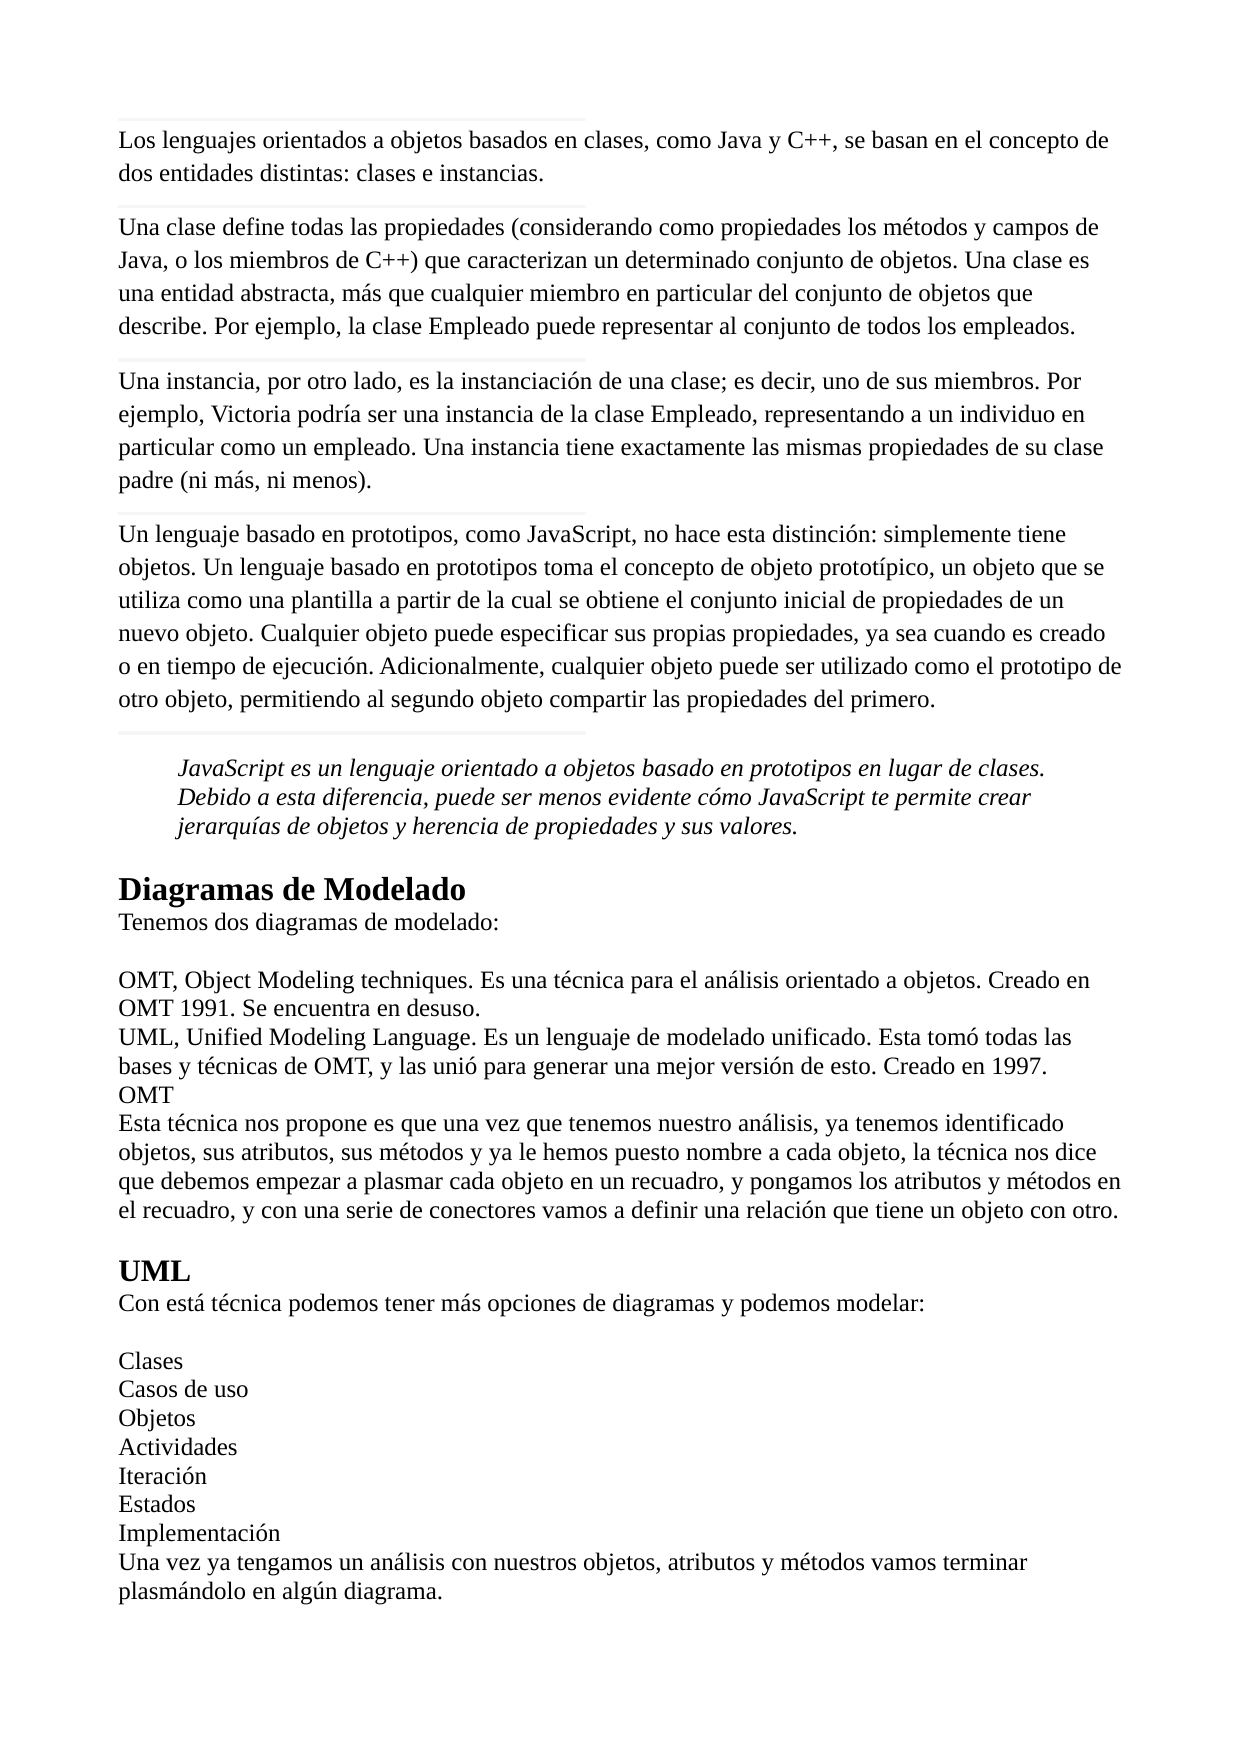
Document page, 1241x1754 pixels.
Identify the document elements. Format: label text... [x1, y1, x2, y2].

text Los lenguajes orientados a objetos basados en clases, como Java y C++, se basan en el concepto de dos entidades distintas: clases e instancias. [118, 118, 1122, 187]
text OMT [118, 1080, 1122, 1108]
text Estados [118, 1489, 1122, 1518]
text Una instancia, por otro lado, es la instanciación de una clase; es decir, uno de sus miembros. Por ejemplo, Victoria podría ser una instancia de la clase Empleado, representando a un individuo en particular como un empleado. Una instancia tiene exactamente las mismas propiedades de su clase padre (ni más, ni menos). [118, 359, 1122, 493]
text OMT, Object Modeling techniques. Es una técnica para el análisis orientado a objetos. Creado en OMT 1991. Se encuentra en desuso. [118, 965, 1122, 1022]
text JavaScript es un lenguaje orientado a objetos basado en prototipos en lugar de clases. Debido a esta diferencia, puede ser menos evidente cómo JavaScript te permite crear jerarquías de objetos y herencia de propiedades y sus valores. [177, 753, 1063, 839]
text Clases [118, 1346, 1122, 1374]
text Con está técnica podemos tener más opciones de diagramas y podemos modelar: [118, 1288, 1122, 1317]
text Implementación [118, 1518, 1122, 1547]
text Objetos [118, 1403, 1122, 1432]
text Actividades [118, 1432, 1122, 1461]
picture [118, 358, 586, 362]
text UML, Unified Modeling Language. Es un lenguaje de modelado unificado. Esta tomó todas las bases y técnicas de OMT, y las unió para generar una mejor versión de esto. Creado en 1997. [118, 1022, 1122, 1080]
text Casos de uso [118, 1374, 1122, 1403]
text Esta técnica nos propone es que una vez que tenemos nuestro análisis, ya tenemos identificado objetos, sus atributos, sus métodos y ya le hemos puesto nombre a cada objeto, la técnica nos dice que debemos empezar a plasmar cada objeto en un recuadro, y pongamos los atributos y métodos en el recuadro, y con una serie de conectores vamos a definir una relación que tiene un objeto con otro. [118, 1108, 1122, 1223]
text Tenemos dos diagramas de modelado: [118, 907, 1122, 936]
picture [118, 731, 586, 735]
text Una vez ya tengamos un análisis con nuestros objetos, atributos y métodos vamos terminar plasmándolo en algún diagrama. [118, 1547, 1122, 1604]
text Iteración [118, 1461, 1122, 1489]
text Un lenguaje basado en prototipos, como JavaScript, no hace esta distinción: simplemente tiene objetos. Un lenguaje basado en prototipos toma el concepto de objeto prototípico, un objeto que se utiliza como una plantilla a partir de la cual se obtiene el conjunto inicial de propiedades de un nuevo objeto. Cualquier objeto puede especificar sus propias propiedades, ya sea cuando es creado o en tiempo de ejecución. Adicionalmente, cualquier objeto puede ser utilizado como el prototipo de otro objeto, permitiendo al segundo objeto compartir las propiedades del primero. [118, 512, 1122, 713]
text Una clase define todas las propiedades (considerando como propiedades los métodos y campos de Java, o los miembros de C++) que caracterizan un determinado conjunto de objetos. Una clase es una entidad abstracta, más que cualquier miembro en particular del conjunto de objetos que describe. Por ejemplo, la clase Empleado puede representar al conjunto de todos los empleados. [118, 206, 1122, 340]
text UML [118, 1252, 1122, 1288]
text Diagramas de Modelado [118, 869, 1122, 907]
